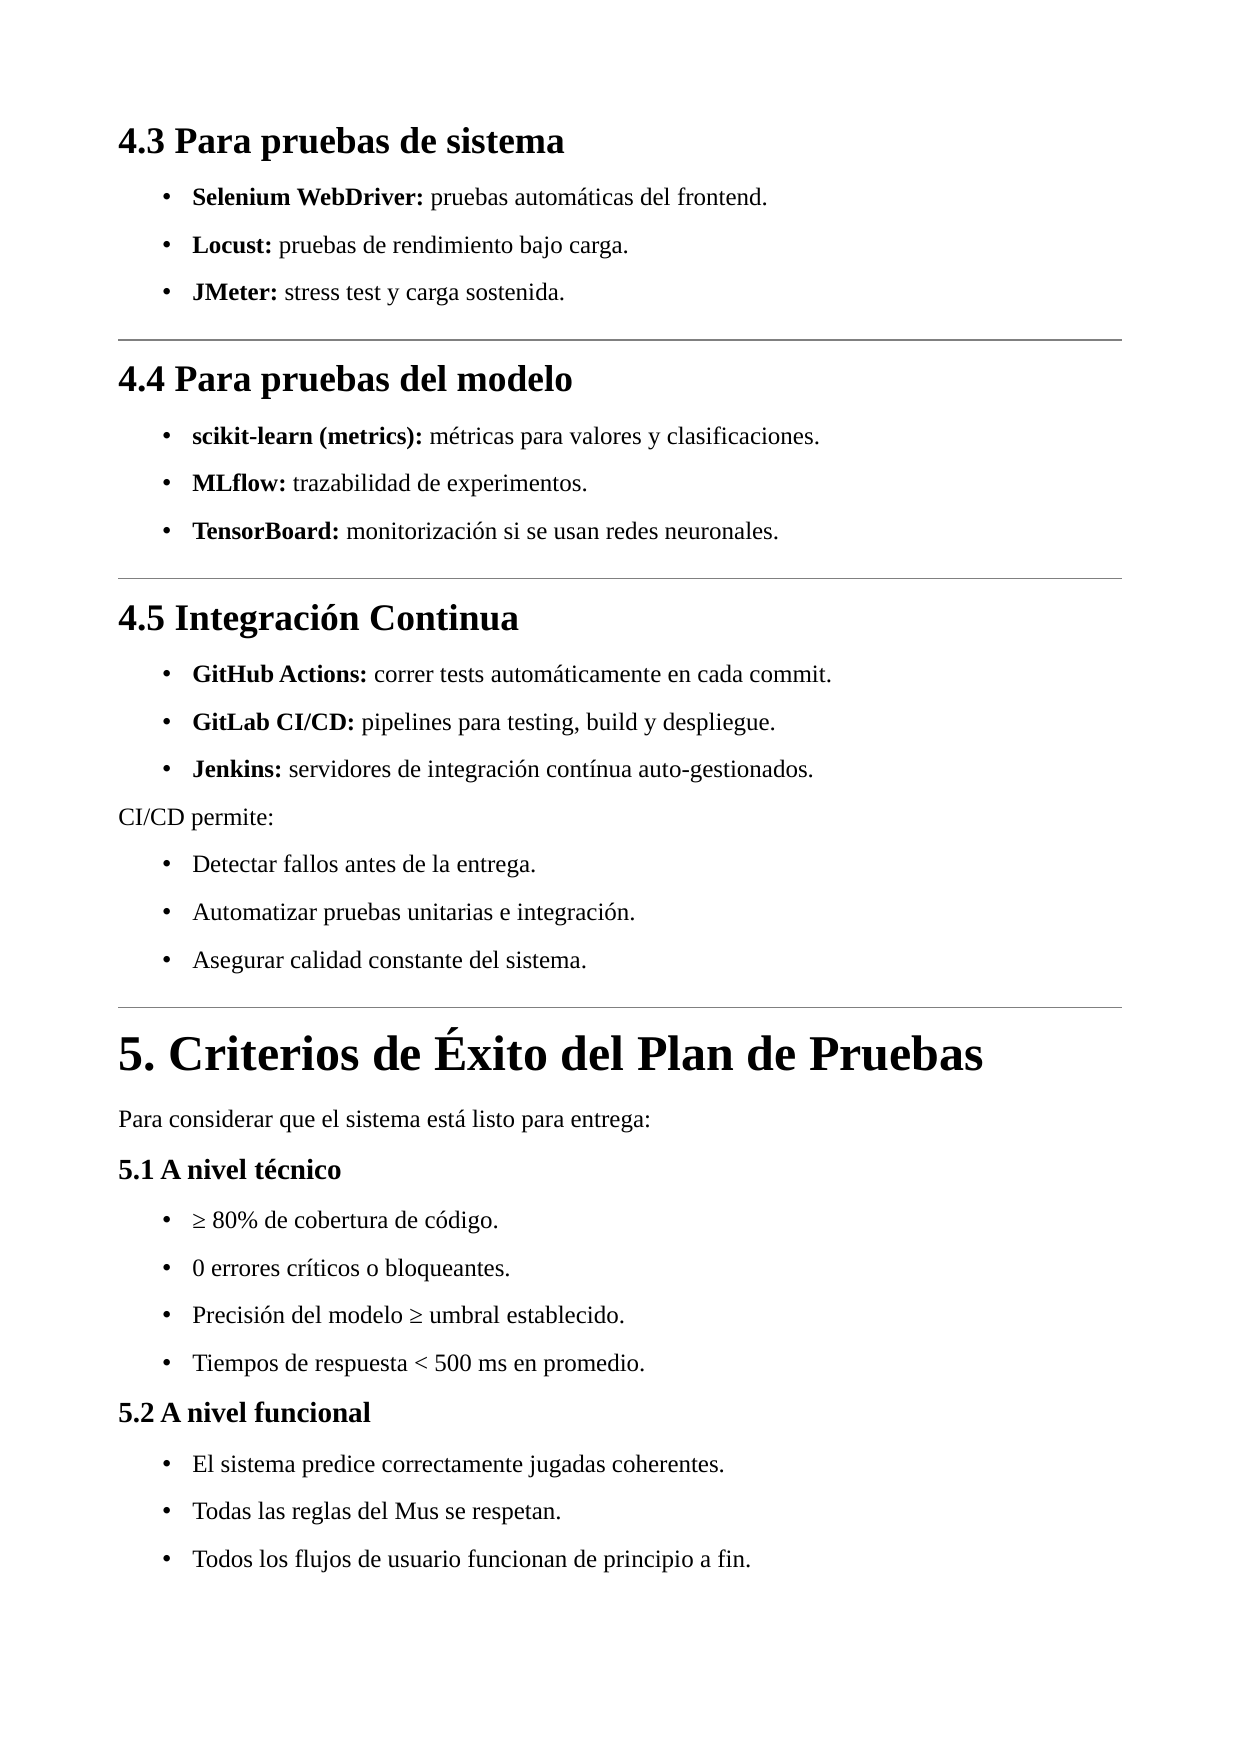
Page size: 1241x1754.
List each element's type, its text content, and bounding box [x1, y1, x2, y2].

list Precisión del modelo ≥ umbral establecido. [162, 1300, 1122, 1329]
subtitle 5. Criterios de Éxito del Plan de Pruebas [118, 1024, 1122, 1081]
subtitle 4.4 Para pruebas del modelo [118, 357, 1122, 400]
list Locust: pruebas de rendimiento bajo carga. [162, 230, 1122, 259]
list MLflow: trazabilidad de experimentos. [162, 468, 1122, 497]
list GitLab CI/CD: pipelines para testing, build y despliegue. [162, 707, 1122, 736]
list Todos los flujos de usuario funcionan de principio a fin. [162, 1544, 1122, 1573]
list GitHub Actions: correr tests automáticamente en cada commit. [162, 659, 1122, 688]
list Asegurar calidad constante del sistema. [162, 945, 1122, 973]
subtitle 5.1 A nivel técnico [118, 1152, 1122, 1186]
list ≥ 80% de cobertura de código. [162, 1205, 1122, 1234]
list Detectar fallos antes de la entrega. [162, 849, 1122, 878]
list TensorBoard: monitorización si se usan redes neuronales. [162, 516, 1122, 545]
list 0 errores críticos o bloqueantes. [162, 1253, 1122, 1282]
text Para considerar que el sistema está listo para entrega: [118, 1104, 1122, 1133]
list Selenium WebDriver: pruebas automáticas del frontend. [162, 182, 1122, 211]
list Todas las reglas del Mus se respetan. [162, 1496, 1122, 1525]
subtitle 5.2 A nivel funcional [118, 1396, 1122, 1429]
list El sistema predice correctamente jugadas coherentes. [162, 1449, 1122, 1477]
list JMeter: stress test y carga sostenida. [162, 277, 1122, 306]
text CI/CD permite: [118, 802, 1122, 831]
list scikit-learn (metrics): métricas para valores y clasificaciones. [162, 421, 1122, 449]
subtitle 4.5 Integración Continua [118, 595, 1122, 638]
list Tiempos de respuesta < 500 ms en promedio. [162, 1348, 1122, 1377]
list Jenkins: servidores de integración contínua auto-gestionados. [162, 754, 1122, 783]
list Automatizar pruebas unitarias e integración. [162, 897, 1122, 926]
subtitle 4.3 Para pruebas de sistema [118, 118, 1122, 161]
